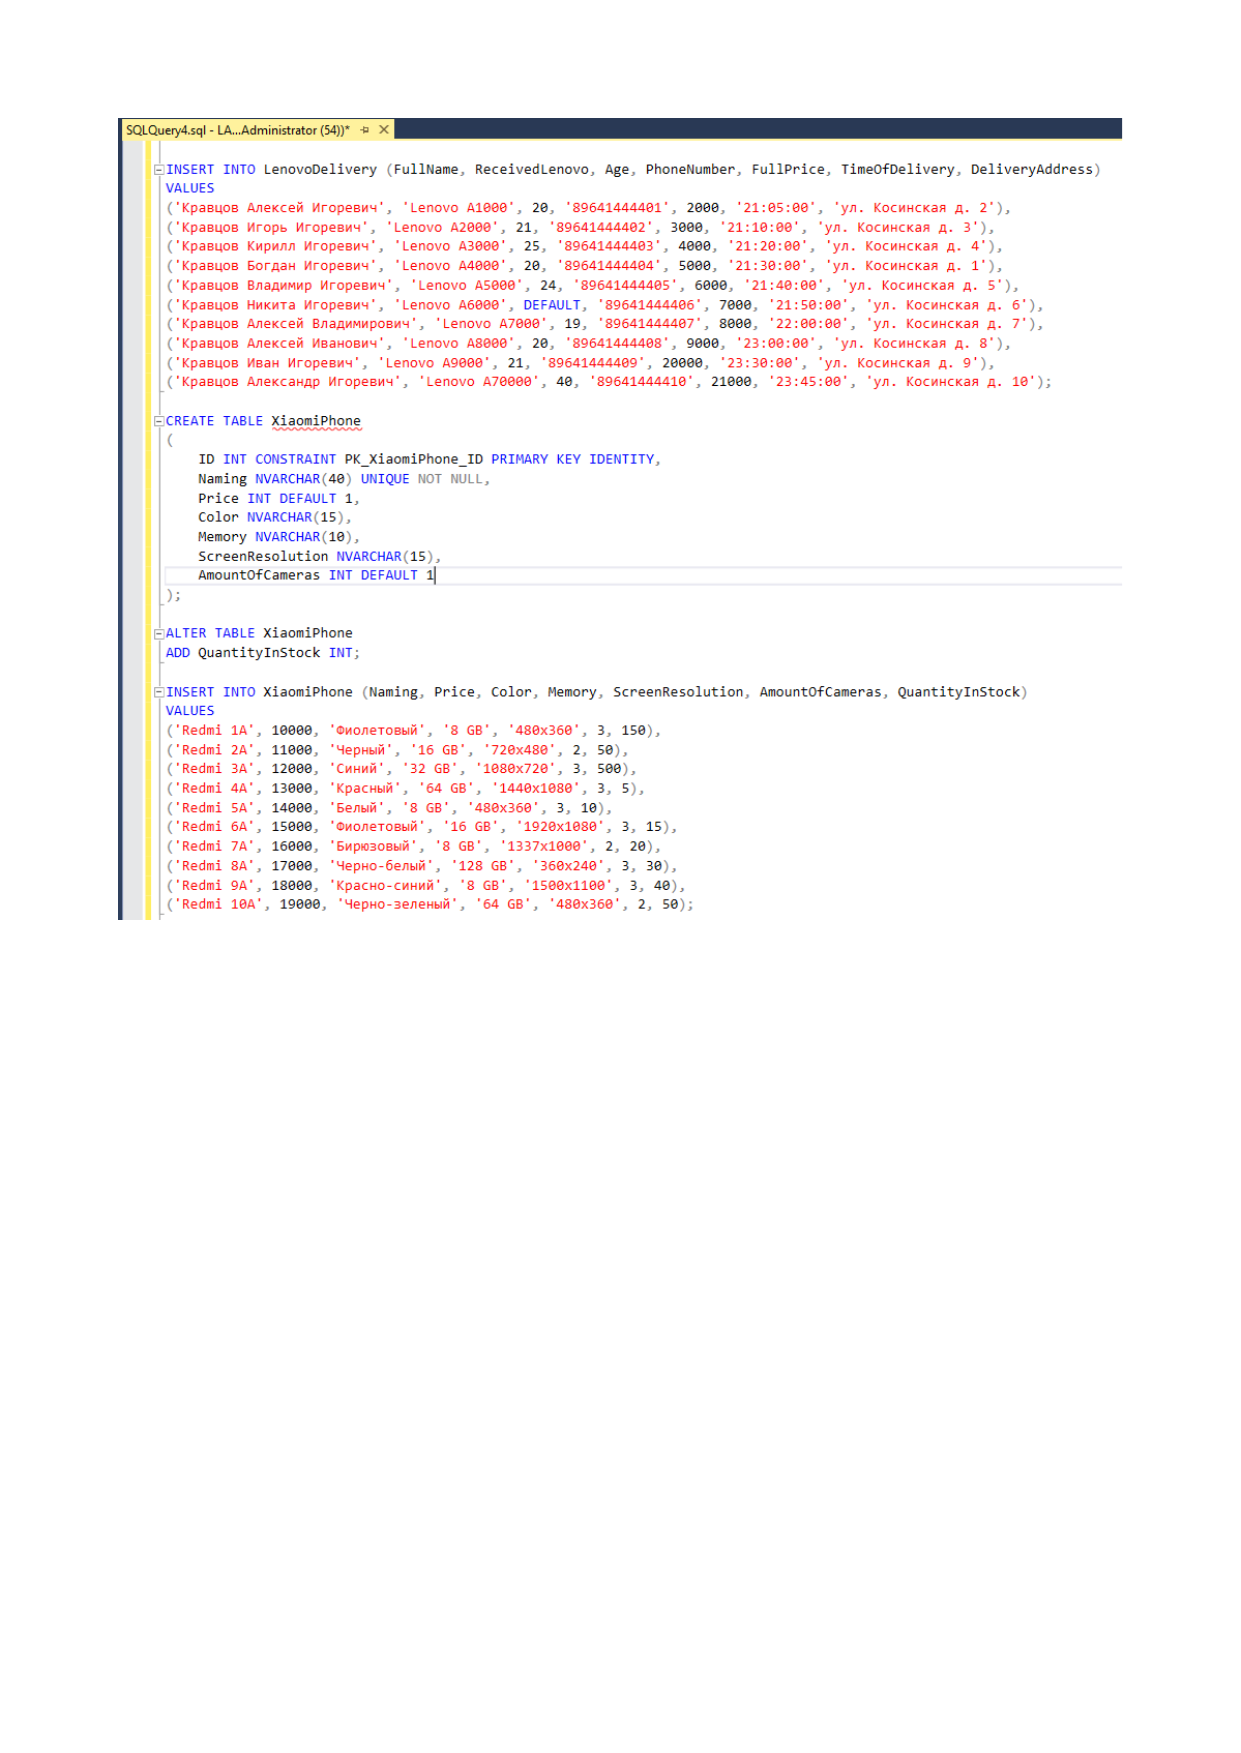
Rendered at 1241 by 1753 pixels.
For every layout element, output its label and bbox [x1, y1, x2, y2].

picture [118, 118, 1123, 920]
